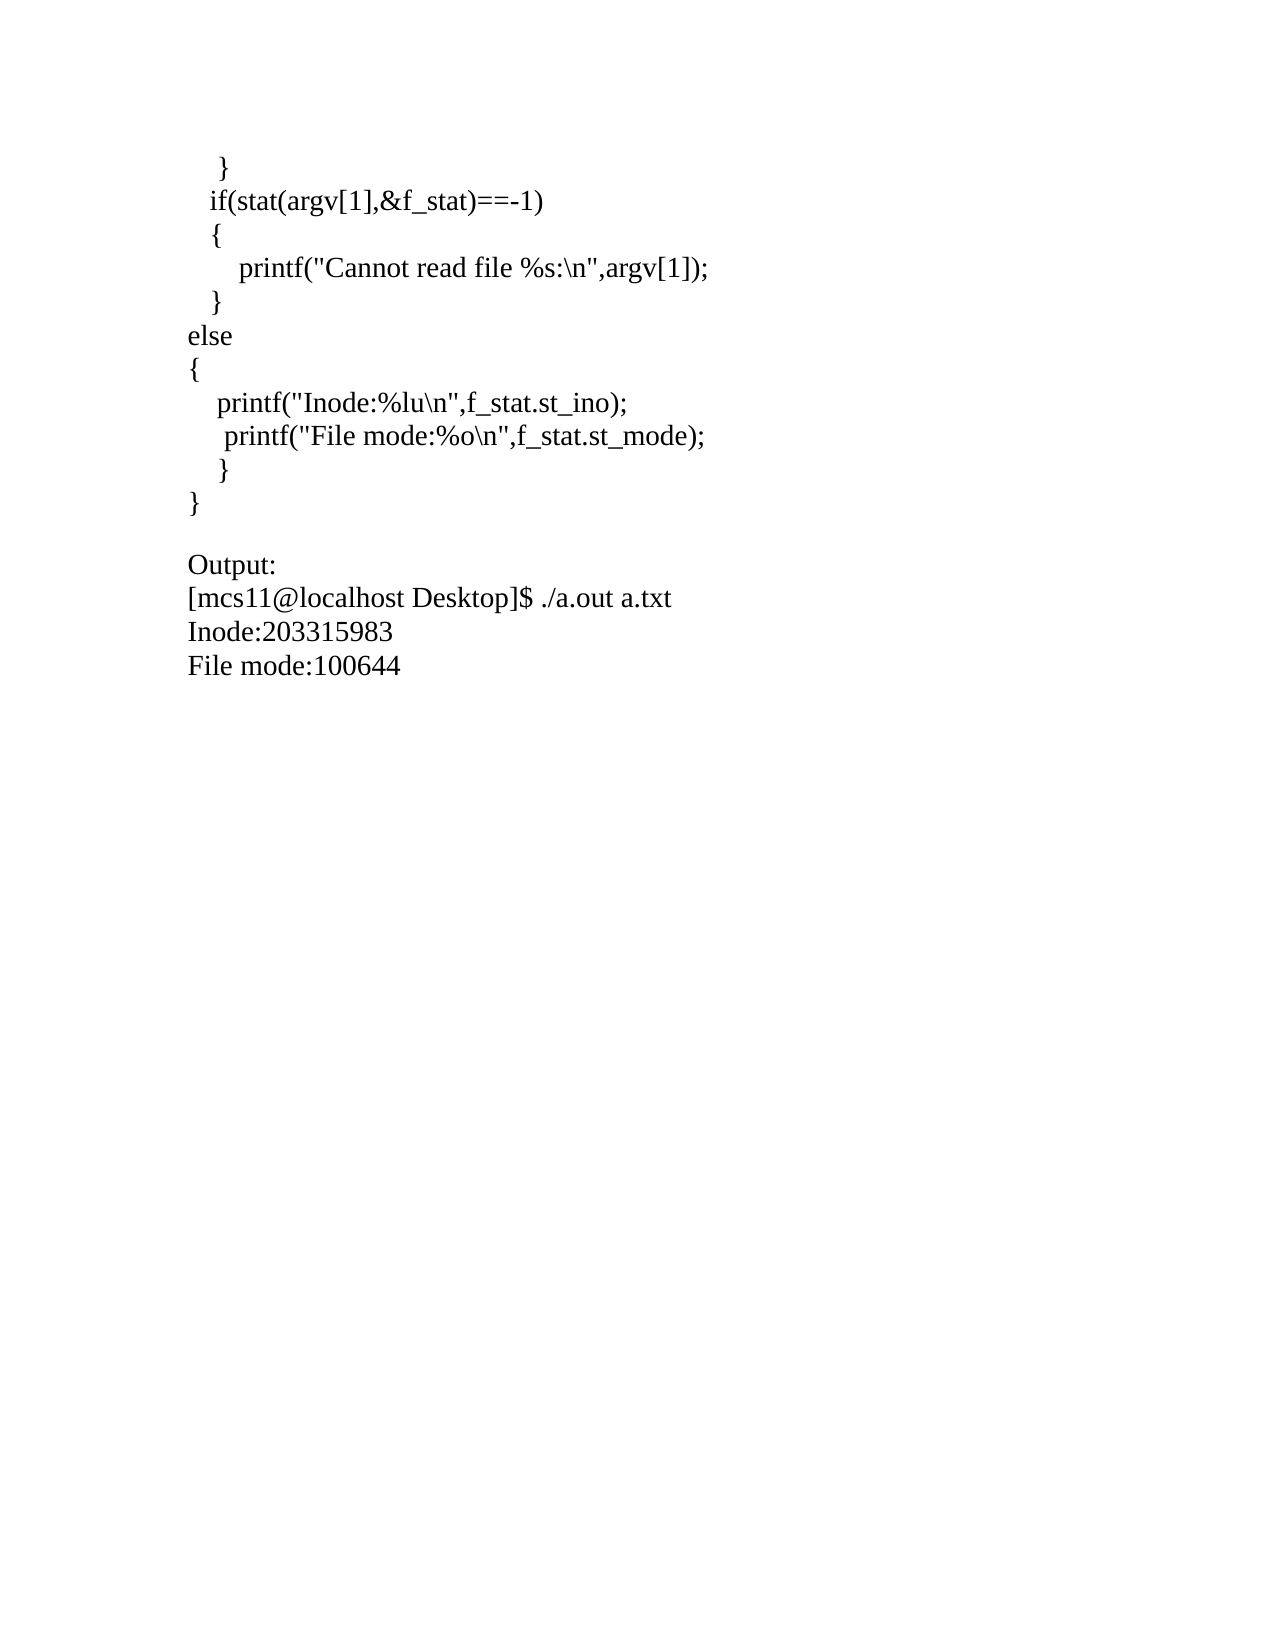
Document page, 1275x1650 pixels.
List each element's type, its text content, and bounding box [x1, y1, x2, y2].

text } [187, 150, 1087, 183]
text else [187, 318, 1087, 351]
text { [187, 351, 1087, 385]
text Inode:203315983 [187, 614, 1087, 648]
text } [187, 452, 1087, 485]
text printf("File mode:%o\n",f_stat.st_mode); [187, 418, 1087, 452]
text if(stat(argv[1],&f_stat)==-1) [187, 183, 1087, 217]
text } [187, 284, 1087, 318]
text [mcs11@localhost Desktop]$ ./a.out a.txt [187, 581, 1087, 614]
text File mode:100644 [187, 648, 1087, 681]
text { [187, 217, 1087, 251]
text Output: [187, 547, 1087, 581]
text } [187, 485, 1087, 519]
text printf("Cannot read file %s:\n",argv[1]); [187, 251, 1087, 284]
text printf("Inode:%lu\n",f_stat.st_ino); [187, 385, 1087, 418]
